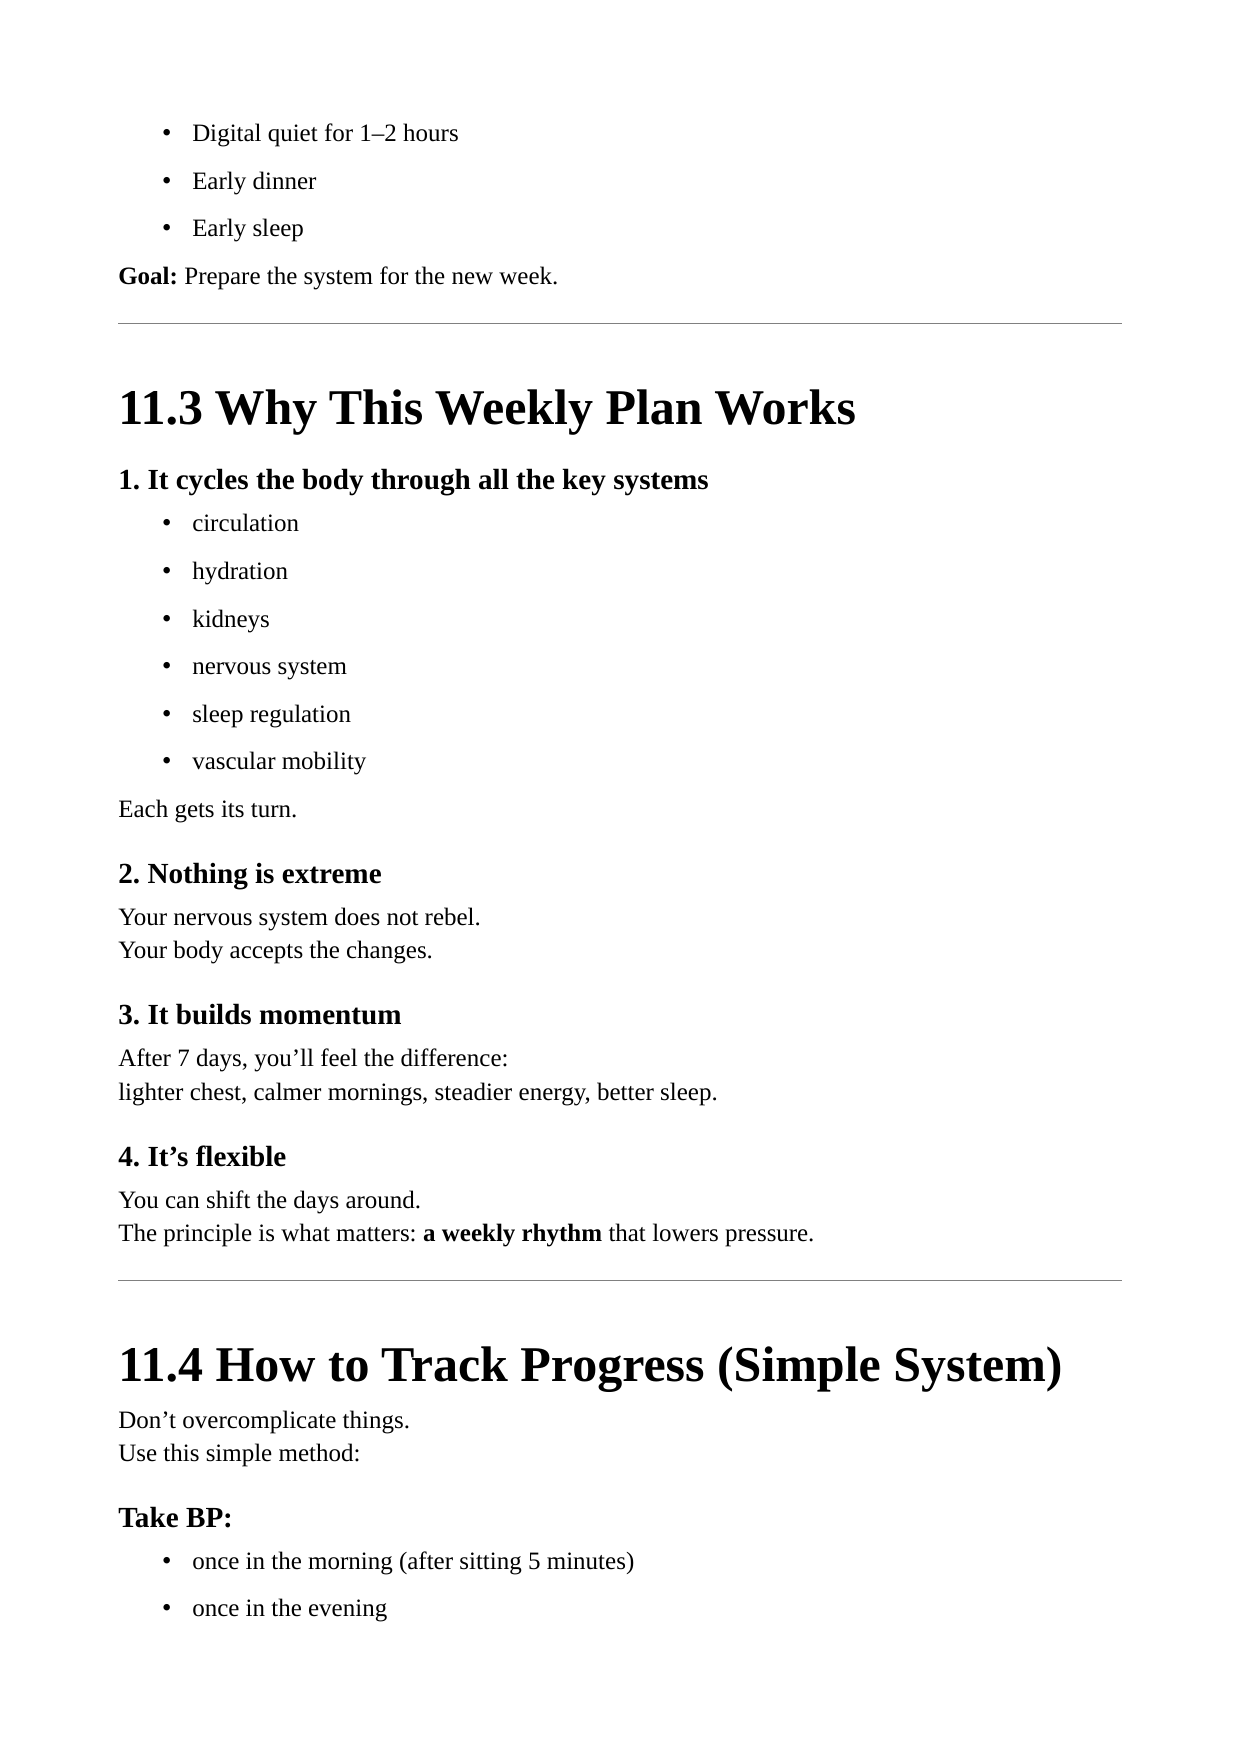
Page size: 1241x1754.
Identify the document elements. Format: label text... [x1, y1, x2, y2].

list once in the morning (after sitting 5 minutes) [162, 1546, 1122, 1575]
list sleep regulation [162, 699, 1122, 728]
list Early dinner [162, 166, 1122, 194]
text You can shift the days around. The principle is what matters: a weekly rhythm that lowers pressure. [118, 1185, 1122, 1247]
list kidneys [162, 604, 1122, 632]
list hydration [162, 556, 1122, 585]
text Each gets its turn. [118, 794, 1122, 823]
subtitle 3. It builds momentum [118, 997, 1122, 1031]
subtitle 1. It cycles the body through all the key systems [118, 462, 1122, 496]
list vascular mobility [162, 746, 1122, 775]
list once in the evening [162, 1593, 1122, 1622]
subtitle 2. Nothing is extreme [118, 856, 1122, 890]
text Your nervous system does not rebel. Your body accepts the changes. [118, 902, 1122, 964]
list circulation [162, 508, 1122, 537]
list nervous system [162, 651, 1122, 680]
text Don’t overcomplicate things. Use this simple method: [118, 1405, 1122, 1466]
subtitle 11.3 Why This Weekly Plan Works [118, 378, 1122, 435]
list Early sleep [162, 213, 1122, 242]
subtitle 4. It’s flexible [118, 1139, 1122, 1172]
text Goal: Prepare the system for the new week. [118, 261, 1122, 290]
subtitle Take BP: [118, 1500, 1122, 1533]
subtitle 11.4 How to Track Progress (Simple System) [118, 1335, 1122, 1392]
list Digital quiet for 1–2 hours [162, 118, 1122, 147]
text After 7 days, you’ll feel the difference: lighter chest, calmer mornings, steadier energy, better sleep. [118, 1043, 1122, 1105]
